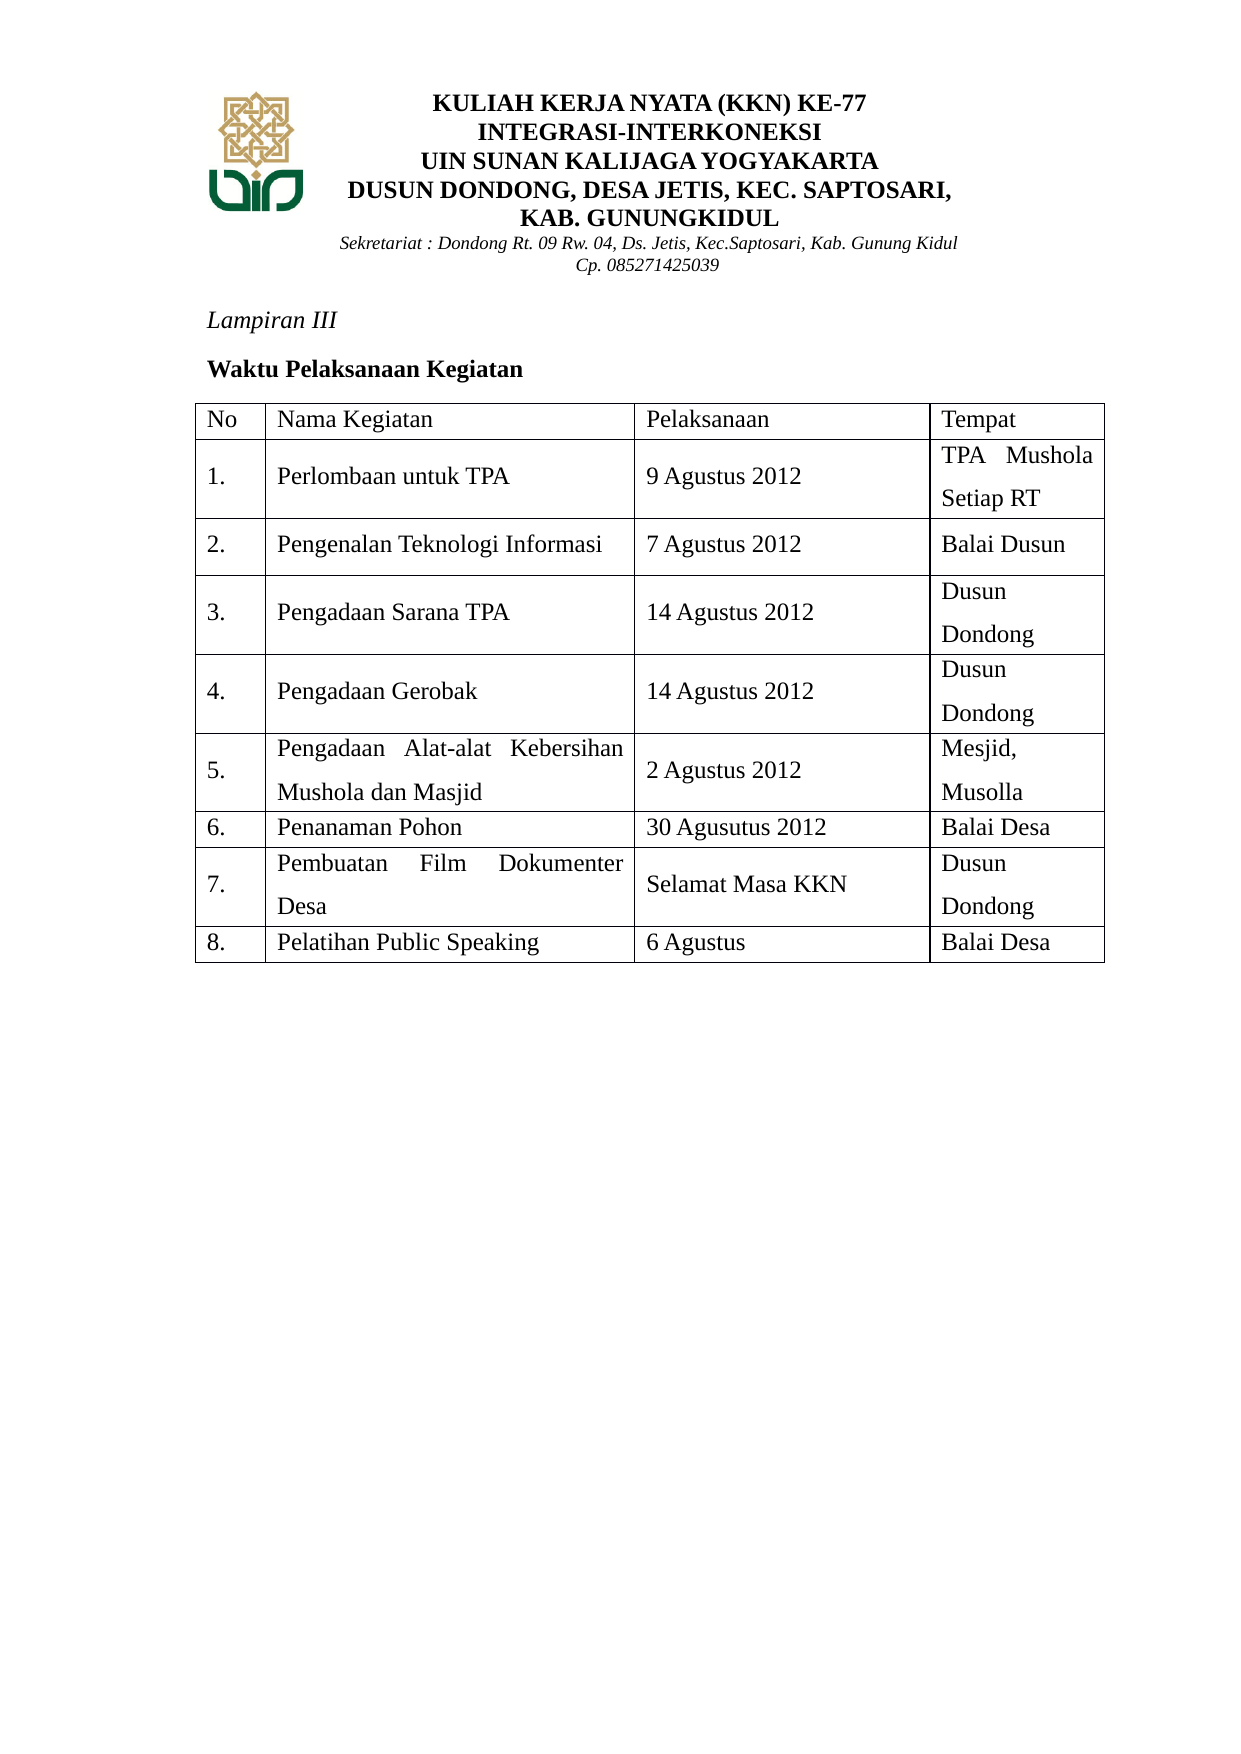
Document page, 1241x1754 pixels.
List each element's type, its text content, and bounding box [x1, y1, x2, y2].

table_cell Pengadaan Alat-alat Kebersihan Mushola dan Masjid [266, 734, 634, 811]
table_cell Perlombaan untuk TPA [266, 440, 634, 518]
table_header Pelaksanaan [635, 404, 929, 439]
table_cell Selamat Masa KKN [635, 848, 929, 926]
table_cell TPA Mushola Setiap RT [931, 440, 1104, 518]
table_cell 14 Agustus 2012 [635, 655, 929, 732]
table_cell 5. [196, 734, 265, 811]
table_cell 7. [196, 848, 265, 926]
table_cell 30 Agusutus 2012 [635, 812, 929, 847]
table_cell 1. [196, 440, 265, 518]
table_cell 3. [196, 576, 265, 653]
table_cell 9 Agustus 2012 [635, 440, 929, 518]
table_cell Dusun Dondong [931, 848, 1104, 926]
table_cell 6. [196, 812, 265, 847]
table_cell 7 Agustus 2012 [635, 519, 929, 575]
table_cell Balai Dusun [931, 519, 1104, 575]
table_cell Pengenalan Teknologi Informasi [266, 519, 634, 575]
table_cell Pengadaan Gerobak [266, 655, 634, 732]
table_header Tempat [931, 404, 1104, 439]
table_cell Pembuatan Film Dokumenter Desa [266, 848, 634, 926]
table_cell 2. [196, 519, 265, 575]
table_cell Pengadaan Sarana TPA [266, 576, 634, 653]
text Lampiran III [207, 305, 1093, 334]
table_cell 8. [196, 927, 265, 962]
table_cell 14 Agustus 2012 [635, 576, 929, 653]
table_cell Balai Desa [931, 927, 1104, 962]
table_cell Dusun Dondong [931, 576, 1104, 653]
table_cell 4. [196, 655, 265, 732]
table_cell 2 Agustus 2012 [635, 734, 929, 811]
picture [208, 90, 304, 212]
table_cell Balai Desa [931, 812, 1104, 847]
table_header No [196, 404, 265, 439]
text Waktu Pelaksanaan Kegiatan [207, 354, 1093, 383]
table_cell Mesjid, Musolla [931, 734, 1104, 811]
table_cell Penanaman Pohon [266, 812, 634, 847]
table_cell Pelatihan Public Speaking [266, 927, 634, 962]
table_cell 6 Agustus [635, 927, 929, 962]
table_cell Dusun Dondong [931, 655, 1104, 732]
table_header Nama Kegiatan [266, 404, 634, 439]
